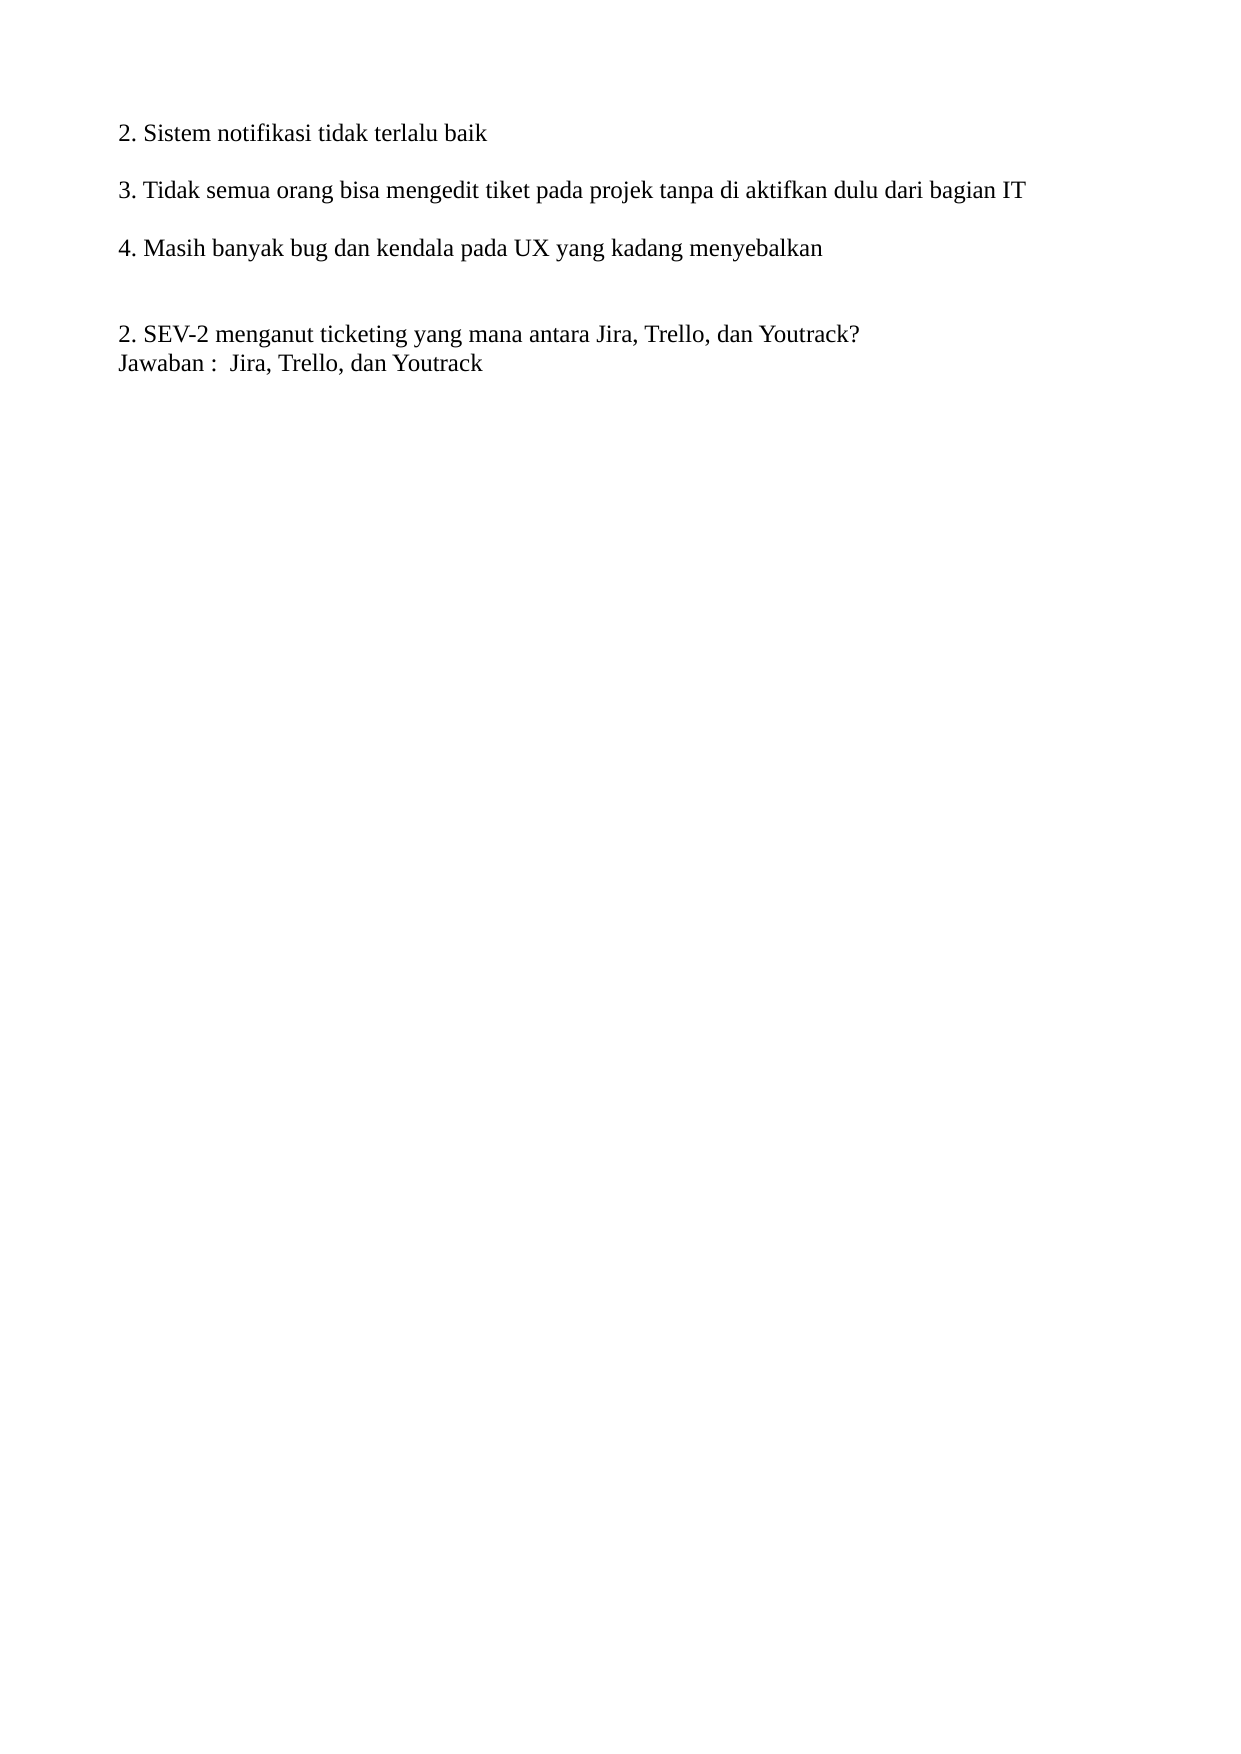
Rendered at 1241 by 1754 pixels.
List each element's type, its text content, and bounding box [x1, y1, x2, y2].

text 3. Tidak semua orang bisa mengedit tiket pada projek tanpa di aktifkan dulu dari bagian IT [118, 176, 1122, 204]
text 2. Sistem notifikasi tidak terlalu baik [118, 118, 1122, 147]
text 4. Masih banyak bug dan kendala pada UX yang kadang menyebalkan [118, 233, 1122, 262]
text 2. SEV-2 menganut ticketing yang mana antara Jira, Trello, dan Youtrack? Jawaban : Jira, Trello, dan Youtrack [118, 319, 1122, 377]
